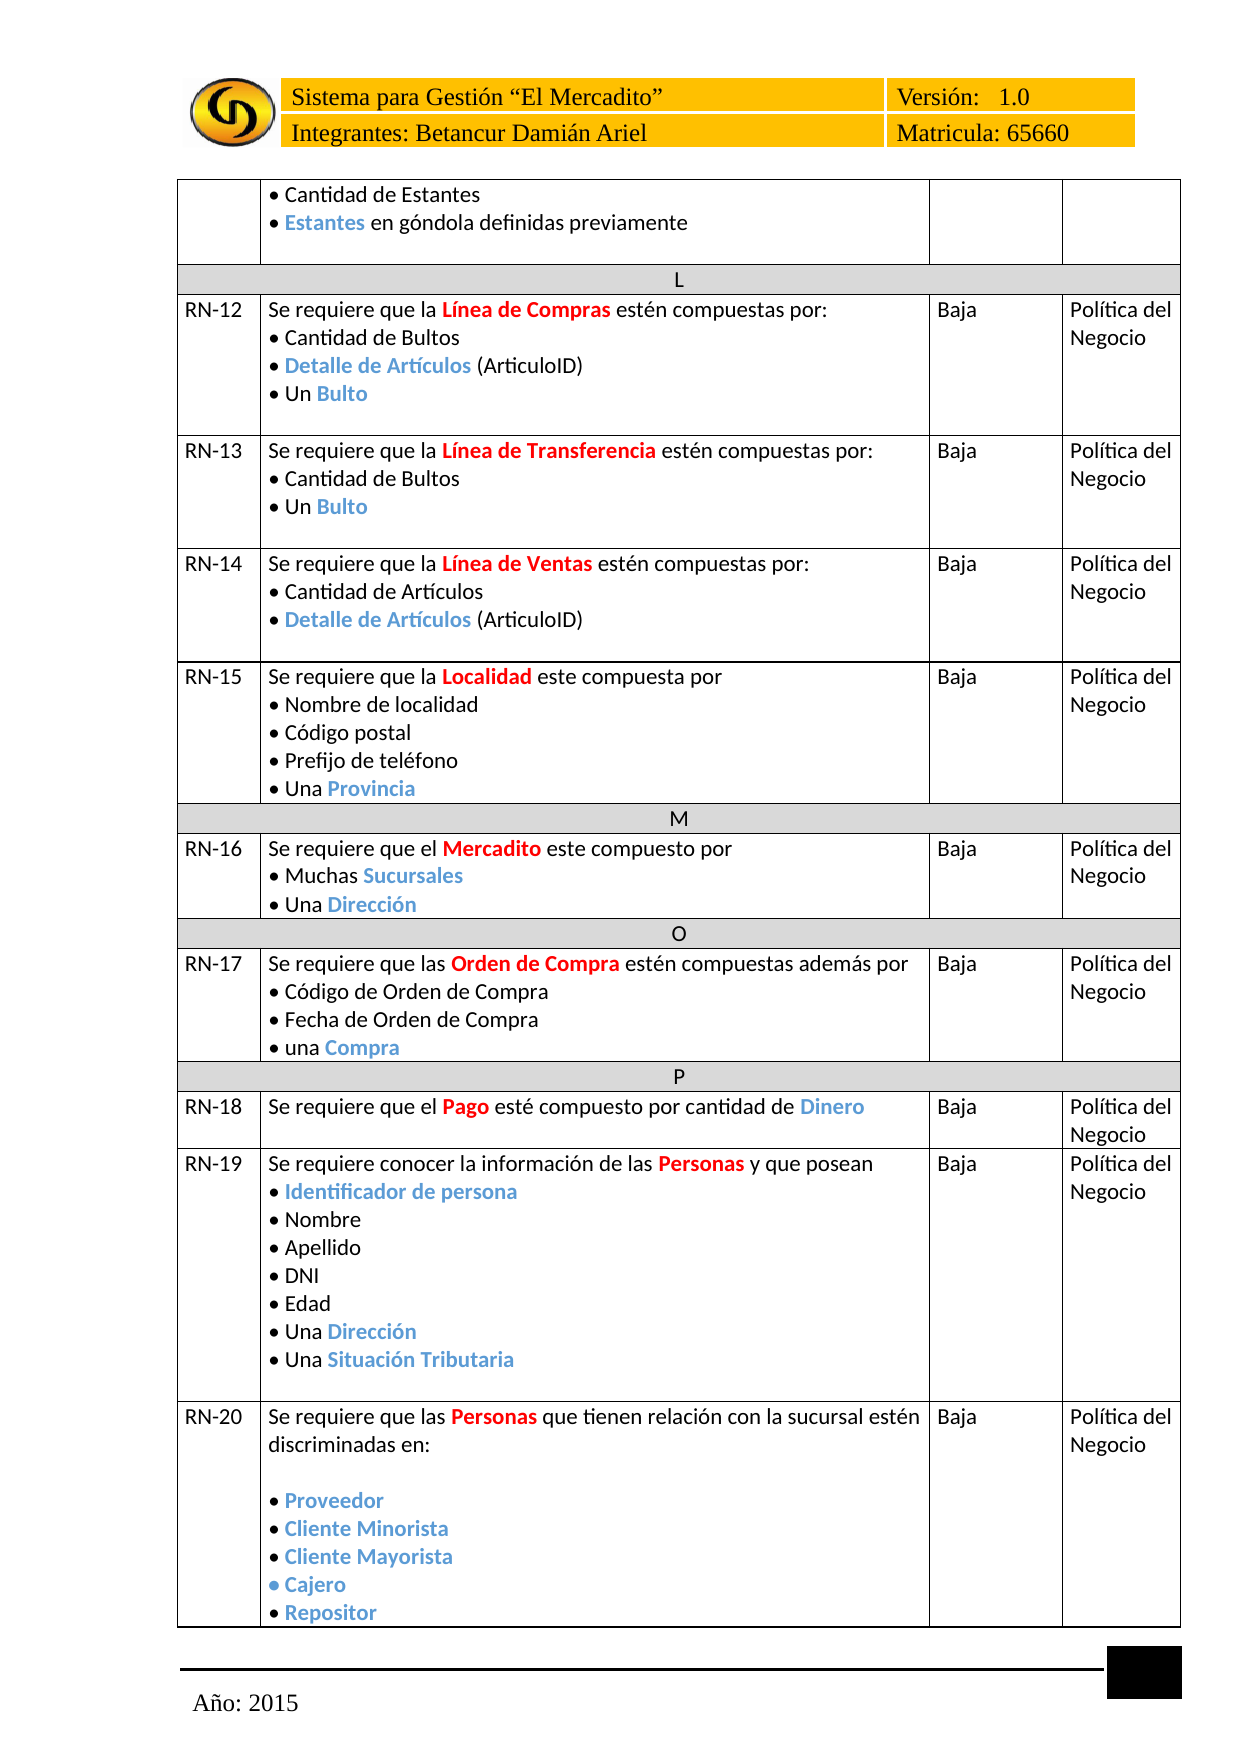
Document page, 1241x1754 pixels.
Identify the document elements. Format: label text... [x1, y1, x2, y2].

table_cell M [178, 804, 1180, 833]
table_cell Se requiere conocer la información de las Personas y que posean • Identificador de persona • Nombre • Apellido • DNI • Edad • Una Dirección • Una Situación Tributaria [261, 1149, 929, 1401]
table_cell Política del Negocio [1063, 549, 1180, 661]
table_cell Se requiere que las Personas que tienen relación con la sucursal estén discriminadas en: • Proveedor • Cliente Minorista • Cliente Mayorista • Cajero • Repositor [261, 1402, 929, 1626]
table_cell Política del Negocio [1063, 1092, 1180, 1148]
table_cell [1063, 180, 1180, 264]
table_cell Baja [930, 1149, 1062, 1401]
table_cell RN-13 [178, 436, 260, 548]
table_cell Política del Negocio [1063, 295, 1180, 435]
table_cell Baja [930, 949, 1062, 1061]
table_cell RN-14 [178, 549, 260, 661]
table_cell Baja [930, 295, 1062, 435]
table_cell RN-19 [178, 1149, 260, 1401]
table_cell RN-17 [178, 949, 260, 1061]
table_cell [178, 180, 260, 264]
table_cell Se requiere que la Línea de Compras estén compuestas por: • Cantidad de Bultos • Detalle de Artículos (ArticuloID) • Un Bulto [261, 295, 929, 435]
table_cell Política del Negocio [1063, 436, 1180, 548]
table_cell Se requiere que el Pago esté compuesto por cantidad de Dinero [261, 1092, 929, 1148]
table_cell O [178, 919, 1180, 948]
table_cell RN-12 [178, 295, 260, 435]
table_cell Se requiere que el Mercadito este compuesto por • Muchas Sucursales • Una Dirección [261, 834, 929, 918]
table_cell Baja [930, 1402, 1062, 1626]
table_cell Baja [930, 1092, 1062, 1148]
table_cell Se requiere que la Localidad este compuesta por • Nombre de localidad • Código postal • Prefijo de teléfono • Una Provincia [261, 663, 929, 803]
table_cell Se requiere que la Línea de Transferencia estén compuestas por: • Cantidad de Bultos • Un Bulto [261, 436, 929, 548]
table_cell Baja [930, 834, 1062, 918]
table_cell RN-15 [178, 663, 260, 803]
table_cell RN-16 [178, 834, 260, 918]
table_cell Política del Negocio [1063, 663, 1180, 803]
table_cell Baja [930, 436, 1062, 548]
table_cell • Cantidad de Estantes • Estantes en góndola definidas previamente [261, 180, 929, 264]
table_cell Política del Negocio [1063, 1149, 1180, 1401]
table_cell Política del Negocio [1063, 949, 1180, 1061]
table_cell Política del Negocio [1063, 1402, 1180, 1626]
table_cell RN-18 [178, 1092, 260, 1148]
table_cell Política del Negocio [1063, 834, 1180, 918]
table_cell L [178, 265, 1180, 294]
table_cell Se requiere que las Orden de Compra estén compuestas además por • Código de Orden de Compra • Fecha de Orden de Compra • una Compra [261, 949, 929, 1061]
table_cell RN-20 [178, 1402, 260, 1626]
table_cell [930, 180, 1062, 264]
table_cell Baja [930, 549, 1062, 661]
table_cell Baja [930, 663, 1062, 803]
table_cell P [178, 1062, 1180, 1091]
table_cell Se requiere que la Línea de Ventas estén compuestas por: • Cantidad de Artículos • Detalle de Artículos (ArticuloID) [261, 549, 929, 661]
